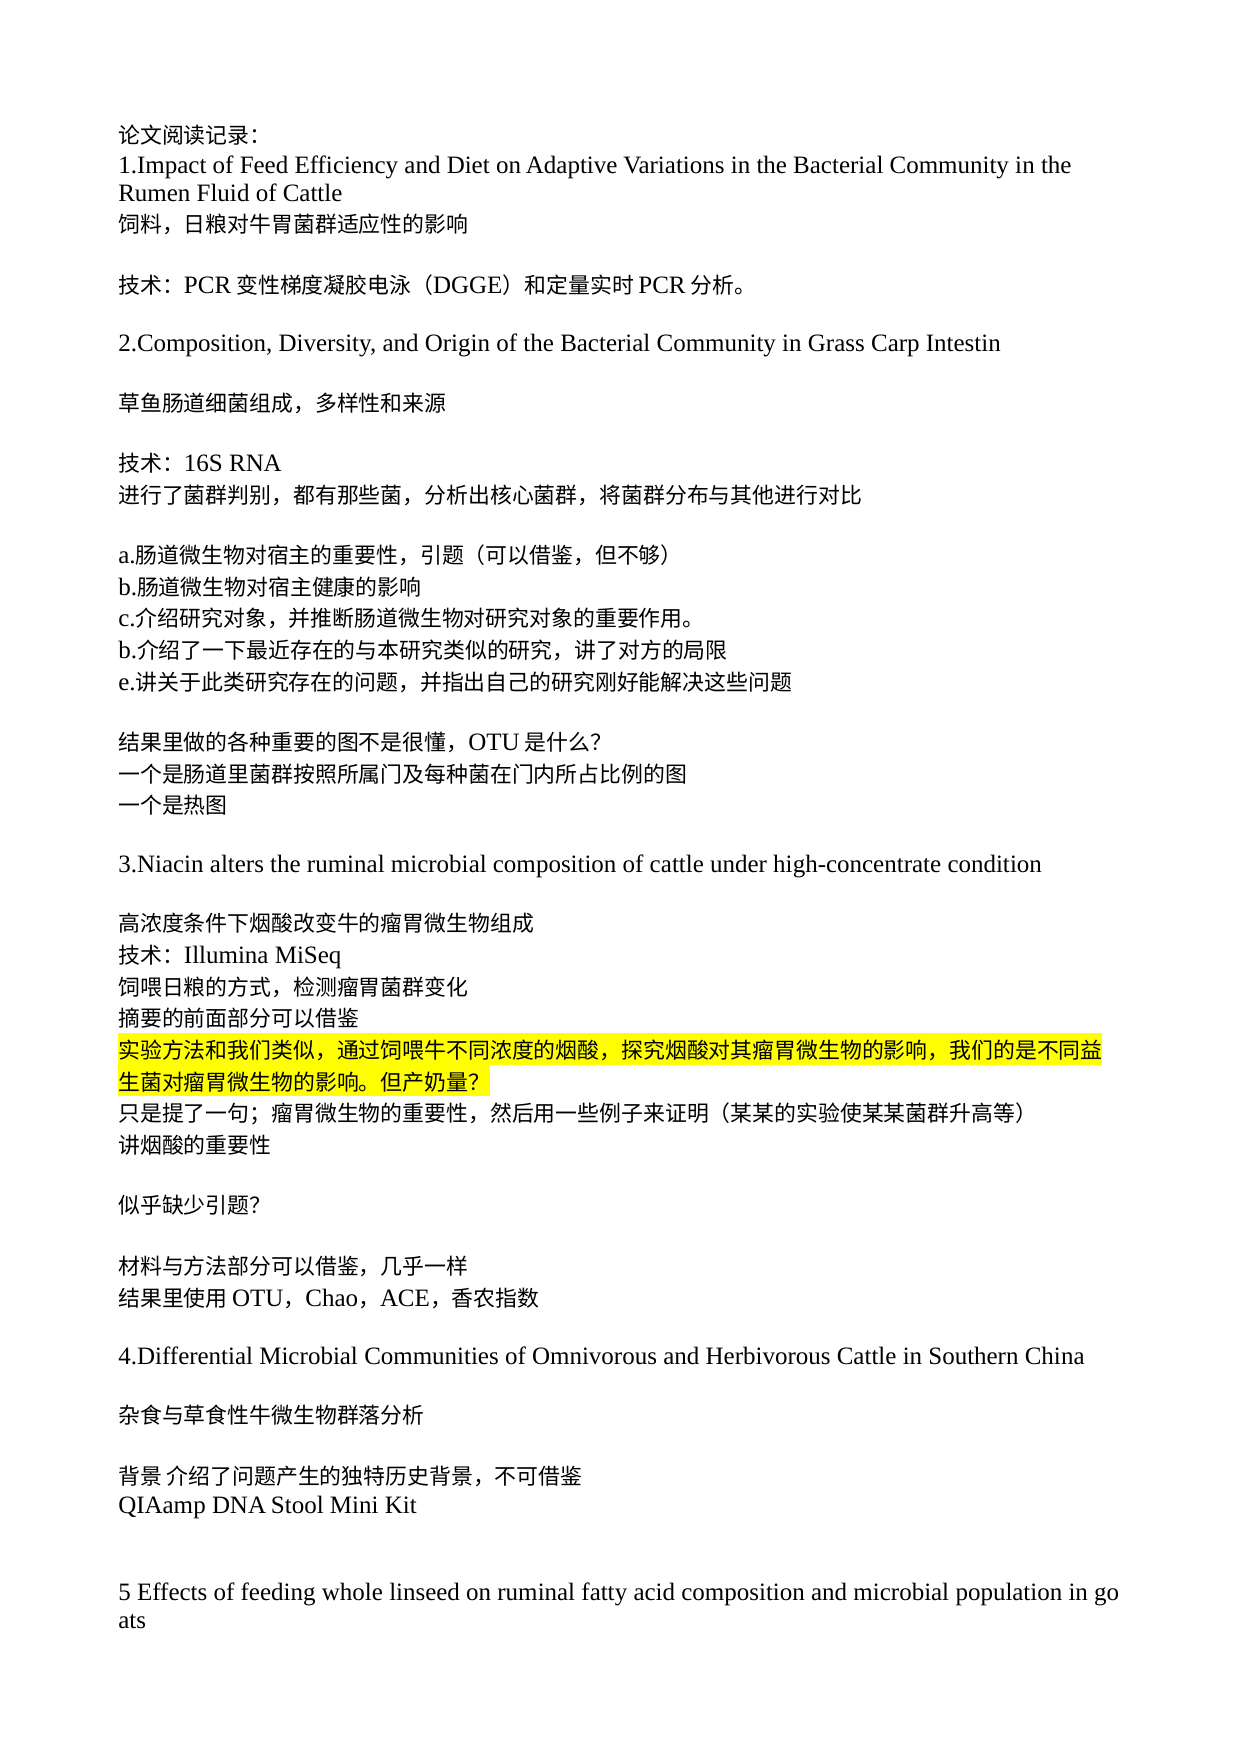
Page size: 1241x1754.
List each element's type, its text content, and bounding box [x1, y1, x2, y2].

text b.介绍了一下最近存在的与本研究类似的研究，讲了对方的局限 [118, 633, 1122, 665]
text 摘要的前面部分可以借鉴 [118, 1001, 1122, 1033]
text 高浓度条件下烟酸改变牛的瘤胃微生物组成 [118, 906, 1122, 938]
text 技术：16S RNA [118, 446, 1122, 478]
text 结果里做的各种重要的图不是很懂，OTU是什么？ [118, 725, 1122, 757]
text 讲烟酸的重要性 [118, 1128, 1122, 1160]
text e.讲关于此类研究存在的问题，并指出自己的研究刚好能解决这些问题 [118, 665, 1122, 696]
text 4.Differential Microbial Communities of Omnivorous and Herbivorous Cattle in Southern China [118, 1341, 1122, 1370]
text 5 Effects of feeding whole linseed on ruminal fatty acid composition and microbial population in goats [118, 1577, 1122, 1634]
text a.肠道微生物对宿主的重要性，引题（可以借鉴，但不够） [118, 538, 1122, 570]
text 技术：PCR变性梯度凝胶电泳（DGGE）和定量实时PCR分析。 [118, 268, 1122, 299]
text 草鱼肠道细菌组成，多样性和来源 [118, 386, 1122, 417]
text 实验方法和我们类似，通过饲喂牛不同浓度的烟酸，探究烟酸对其瘤胃微生物的影响，我们的是不同益生菌对瘤胃微生物的影响。但产奶量？ [118, 1033, 1122, 1096]
text 一个是热图 [118, 788, 1122, 820]
text 背景 介绍了问题产生的独特历史背景，不可借鉴 [118, 1459, 1122, 1491]
text 结果里使用OTU，Chao，ACE，香农指数 [118, 1281, 1122, 1312]
text 杂食与草食性牛微生物群落分析 [118, 1398, 1122, 1430]
text 3.Niacin alters the ruminal microbial composition of cattle under high-concentrate condition [118, 849, 1122, 878]
text 饲喂日粮的方式，检测瘤胃菌群变化 [118, 970, 1122, 1001]
text QIAamp DNA Stool Mini Kit [118, 1491, 1122, 1519]
text 1.Impact of Feed Efficiency and Diet on Adaptive Variations in the Bacterial Community in the Rumen Fluid of Cattle [118, 150, 1122, 207]
text b.肠道微生物对宿主健康的影响 [118, 570, 1122, 601]
text 一个是肠道里菌群按照所属门及每种菌在门内所占比例的图 [118, 757, 1122, 788]
text 似乎缺少引题？ [118, 1188, 1122, 1220]
text 只是提了一句；瘤胃微生物的重要性，然后用一些例子来证明（某某的实验使某某菌群升高等） [118, 1096, 1122, 1128]
text 2.Composition, Diversity, and Origin of the Bacterial Community in Grass Carp Intestin [118, 328, 1122, 357]
text 材料与方法部分可以借鉴，几乎一样 [118, 1249, 1122, 1281]
text 技术：Illumina MiSeq [118, 938, 1122, 970]
text 饲料，日粮对牛胃菌群适应性的影响 [118, 207, 1122, 239]
text 论文阅读记录： [118, 118, 1122, 150]
text 进行了菌群判别，都有那些菌，分析出核心菌群，将菌群分布与其他进行对比 [118, 478, 1122, 509]
text c.介绍研究对象，并推断肠道微生物对研究对象的重要作用。 [118, 601, 1122, 633]
